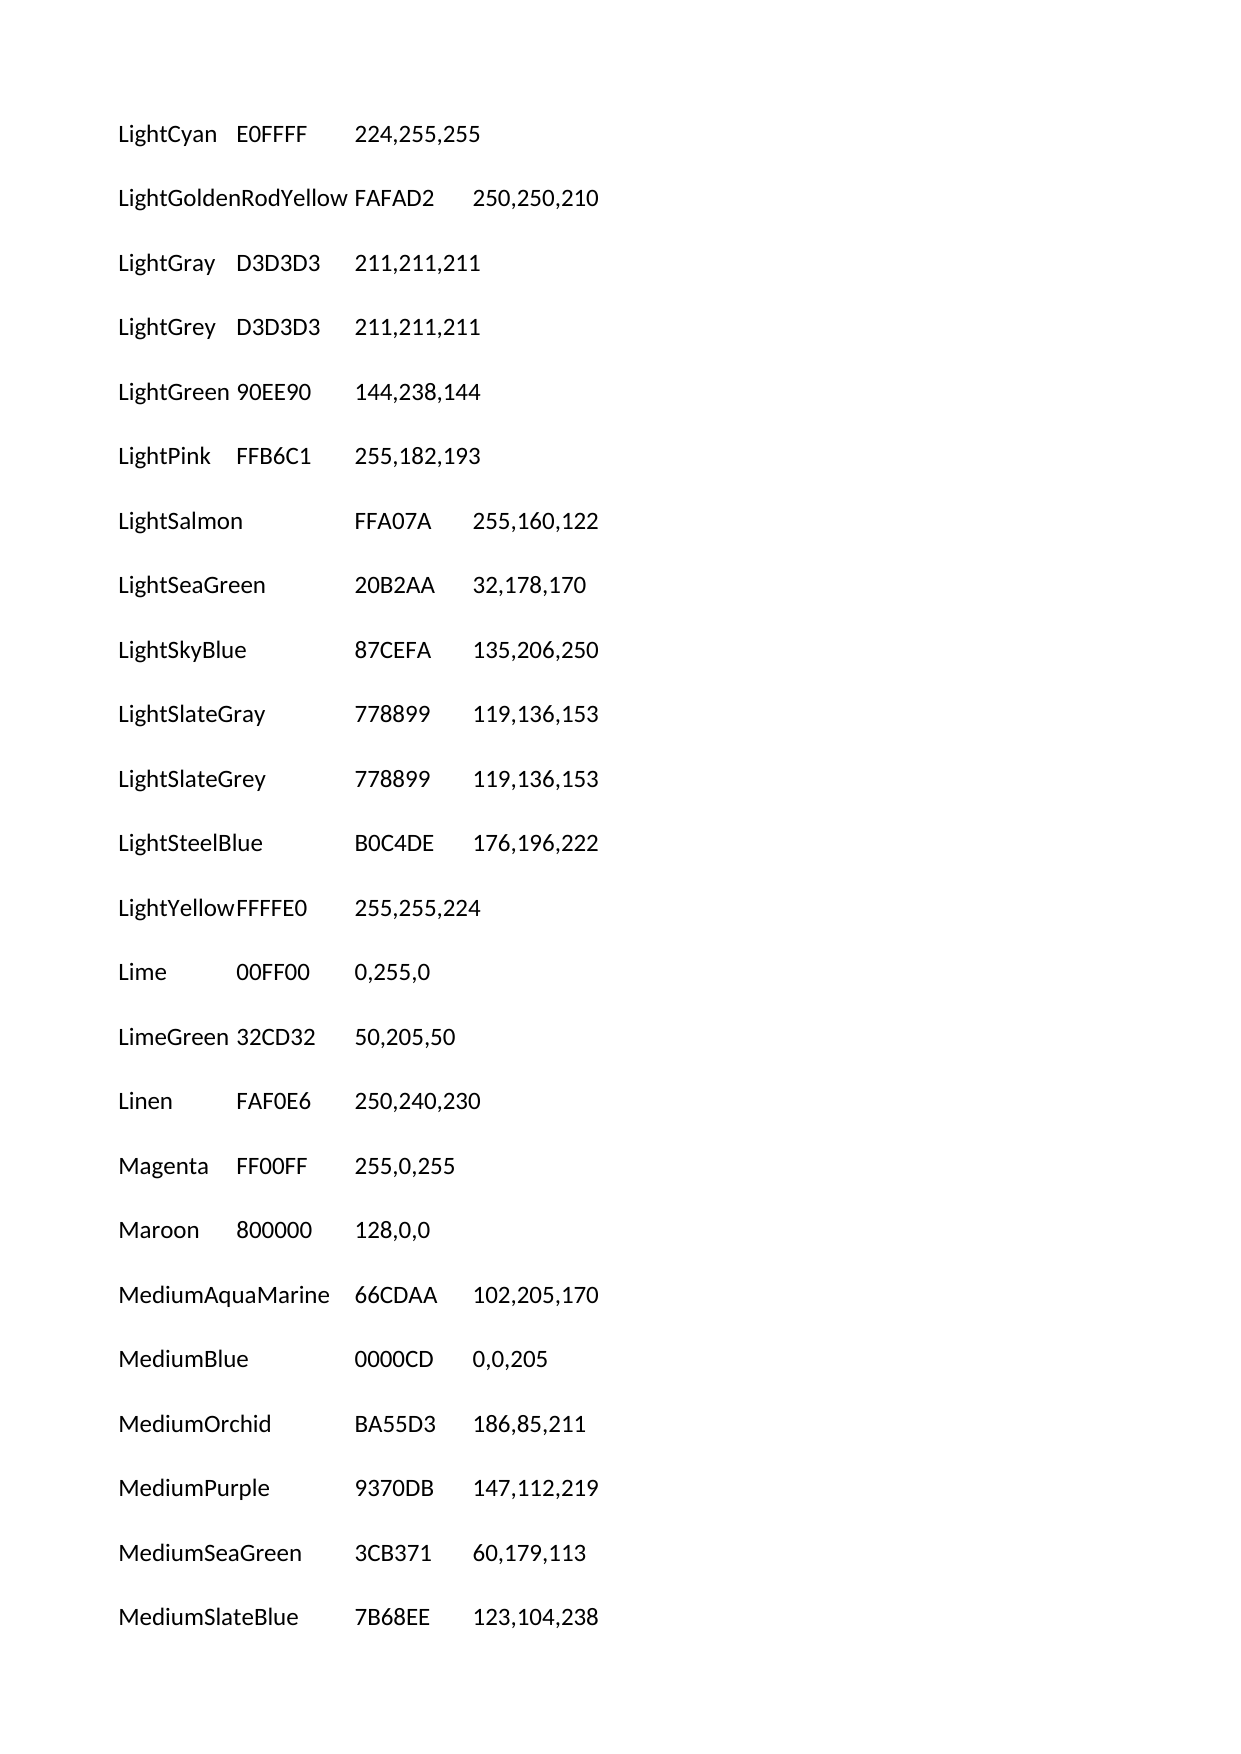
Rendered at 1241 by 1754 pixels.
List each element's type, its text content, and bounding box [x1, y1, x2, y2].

text LightSalmon FFA07A 255,160,122 [118, 505, 1122, 536]
text LightSteelBlue B0C4DE 176,196,222 [118, 827, 1122, 858]
text LightPink FFB6C1 255,182,193 [118, 441, 1122, 471]
text LightGoldenRodYellow FAFAD2 250,250,210 [118, 183, 1122, 213]
text Magenta FF00FF 255,0,255 [118, 1150, 1122, 1180]
text LightGray D3D3D3 211,211,211 [118, 247, 1122, 278]
text MediumAquaMarine 66CDAA 102,205,170 [118, 1279, 1122, 1309]
text MediumPurple 9370DB 147,112,219 [118, 1472, 1122, 1503]
text Maroon 800000 128,0,0 [118, 1214, 1122, 1245]
text MediumBlue 0000CD 0,0,205 [118, 1343, 1122, 1374]
text LightGrey D3D3D3 211,211,211 [118, 312, 1122, 342]
text LightCyan E0FFFF 224,255,255 [118, 118, 1122, 149]
text LightSeaGreen 20B2AA 32,178,170 [118, 569, 1122, 600]
text LimeGreen 32CD32 50,205,50 [118, 1021, 1122, 1051]
text MediumSlateBlue 7B68EE 123,104,238 [118, 1601, 1122, 1632]
text Linen FAF0E6 250,240,230 [118, 1085, 1122, 1116]
text LightSlateGray 778899 119,136,153 [118, 698, 1122, 729]
text Lime 00FF00 0,255,0 [118, 956, 1122, 987]
text LightGreen 90EE90 144,238,144 [118, 376, 1122, 407]
text LightSlateGrey 778899 119,136,153 [118, 763, 1122, 793]
text LightSkyBlue 87CEFA 135,206,250 [118, 634, 1122, 664]
text LightYellow FFFFE0 255,255,224 [118, 892, 1122, 922]
text MediumOrchid BA55D3 186,85,211 [118, 1408, 1122, 1438]
text MediumSeaGreen 3CB371 60,179,113 [118, 1537, 1122, 1567]
